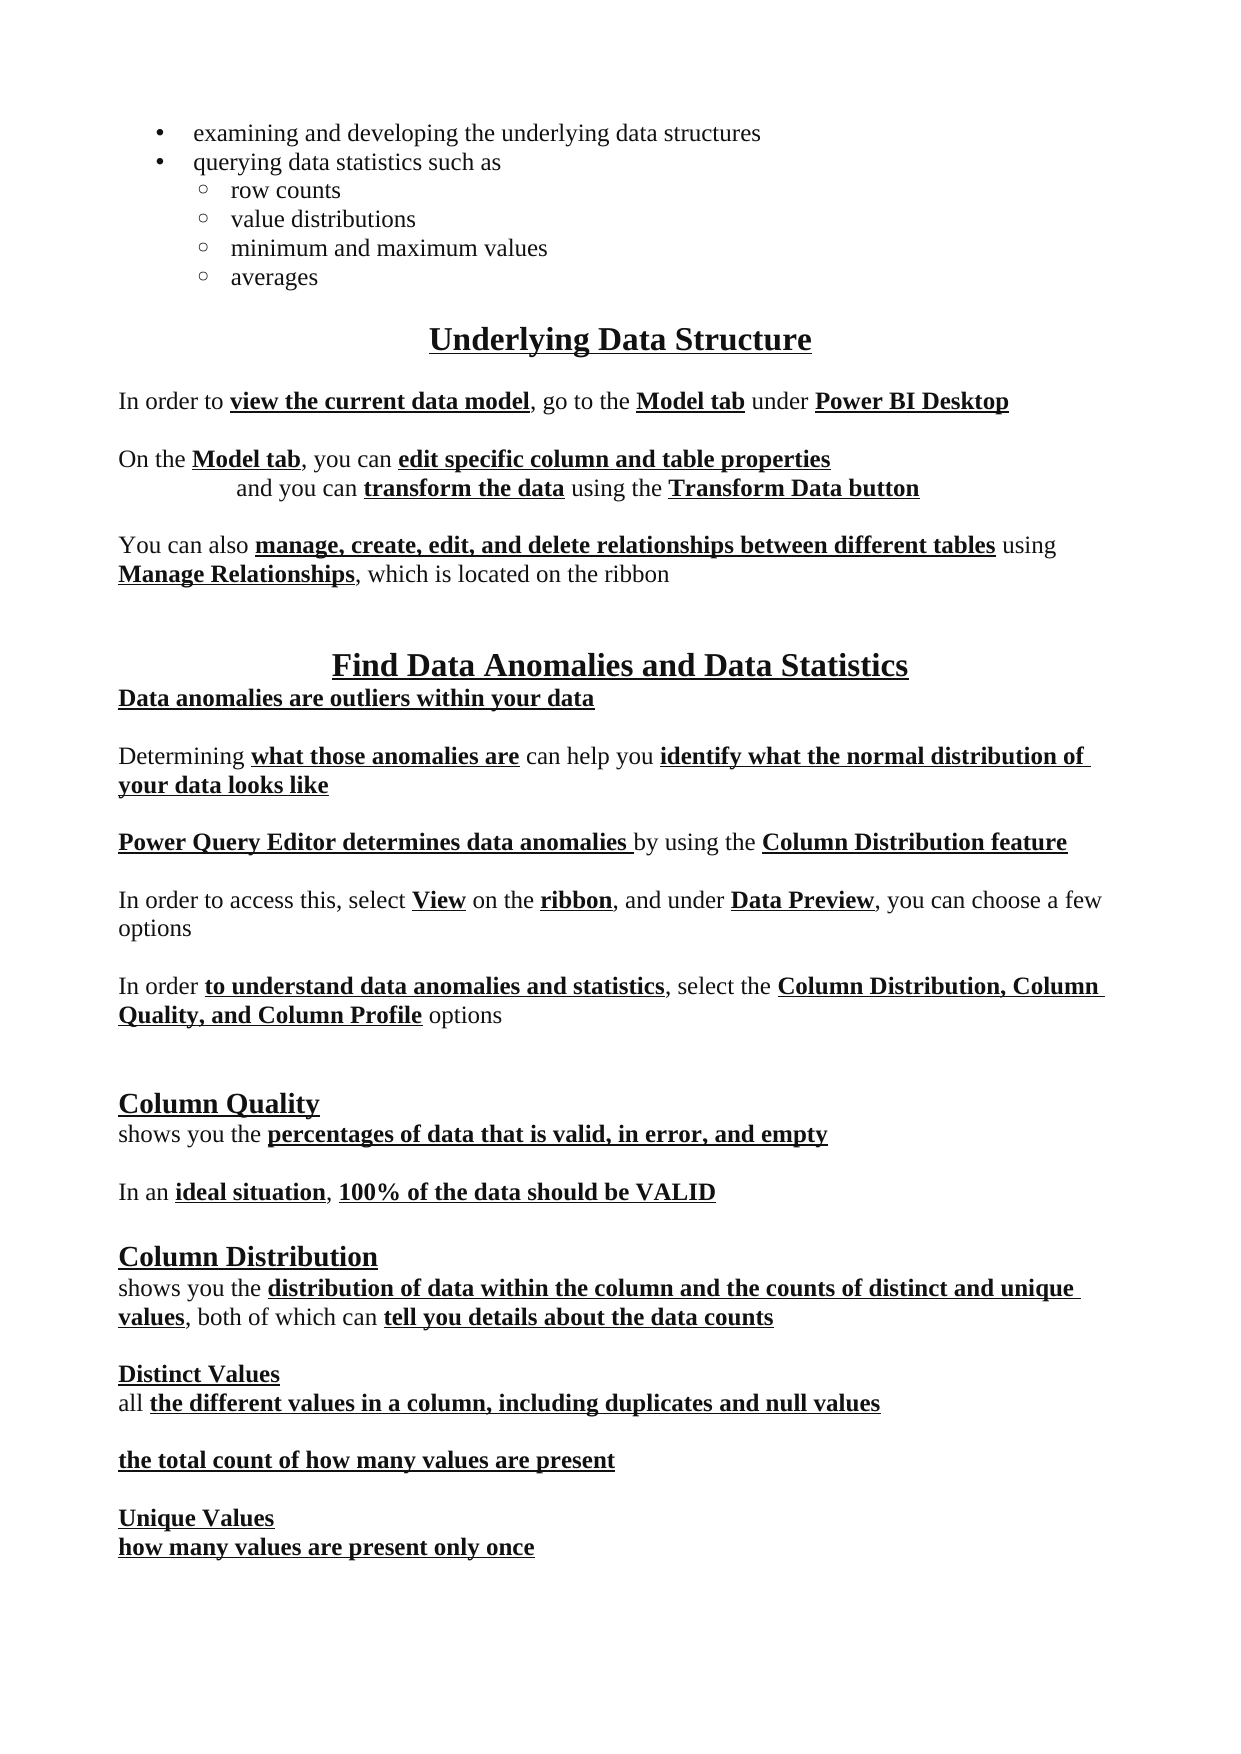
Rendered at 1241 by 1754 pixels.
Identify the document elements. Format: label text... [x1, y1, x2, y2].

text all the different values in a column, including duplicates and null values [118, 1388, 1122, 1417]
text Distinct Values [118, 1359, 1122, 1388]
text Unique Values [118, 1503, 1122, 1532]
list averages [193, 262, 1122, 291]
text In an ideal situation, 100% of the data should be VALID [118, 1177, 1122, 1206]
text shows you the percentages of data that is valid, in error, and empty [118, 1119, 1122, 1148]
text Column Distribution [118, 1239, 1122, 1273]
list minimum and maximum values [193, 233, 1122, 262]
list row counts [193, 176, 1122, 204]
text Data anomalies are outliers within your data [118, 683, 1122, 712]
text Determining what those anomalies are can help you identify what the normal distribution of your data looks like [118, 741, 1122, 798]
text shows you the distribution of data within the column and the counts of distinct and unique values, both of which can tell you details about the data counts [118, 1273, 1122, 1330]
text In order to view the current data model, go to the Model tab under Power BI Desktop [118, 386, 1122, 415]
text Find Data Anomalies and Data Statistics [118, 645, 1122, 683]
text how many values are present only once [118, 1532, 1122, 1560]
text On the Model tab, you can edit specific column and table properties [118, 444, 1122, 473]
list querying data statistics such as [156, 147, 1122, 176]
text In order to understand data anomalies and statistics, select the Column Distribution, Column Quality, and Column Profile options [118, 971, 1122, 1028]
text the total count of how many values are present [118, 1445, 1122, 1474]
text and you can transform the data using the Transform Data button [118, 473, 1122, 501]
text Column Quality [118, 1086, 1122, 1119]
text You can also manage, create, edit, and delete relationships between different tables using Manage Relationships, which is located on the ribbon [118, 530, 1122, 588]
text In order to access this, select View on the ribbon, and under Data Preview, you can choose a few options [118, 885, 1122, 942]
list examining and developing the underlying data structures [156, 118, 1122, 147]
list value distributions [193, 204, 1122, 233]
text Power Query Editor determines data anomalies by using the Column Distribution feature [118, 827, 1122, 856]
text Underlying Data Structure [118, 319, 1122, 358]
